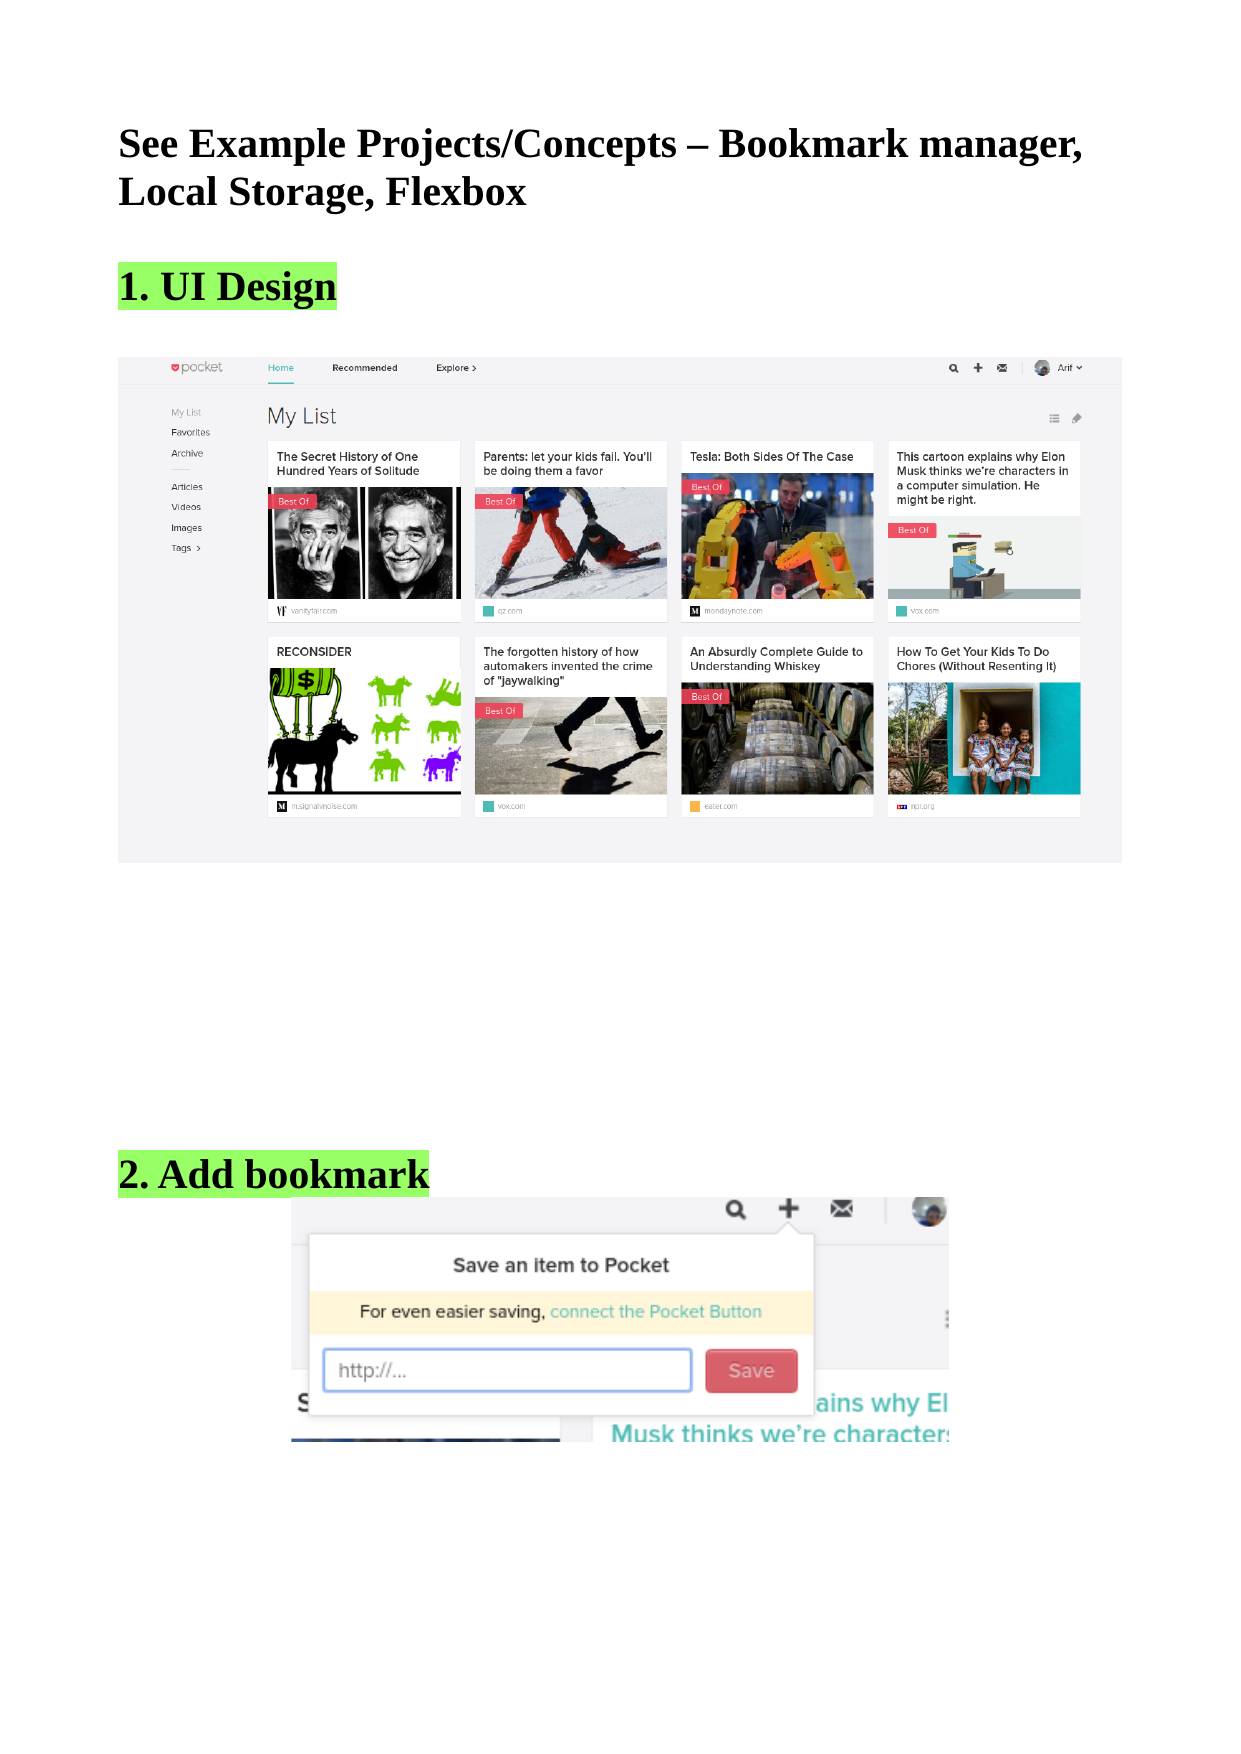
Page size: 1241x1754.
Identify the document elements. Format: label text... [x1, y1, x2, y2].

text 1. UI Design [118, 262, 1122, 310]
picture [118, 357, 1123, 863]
picture [291, 1197, 949, 1442]
text See Example Projects/Concepts – Bookmark manager, Local Storage, Flexbox [118, 118, 1122, 214]
text 2. Add bookmark [118, 1150, 1122, 1198]
